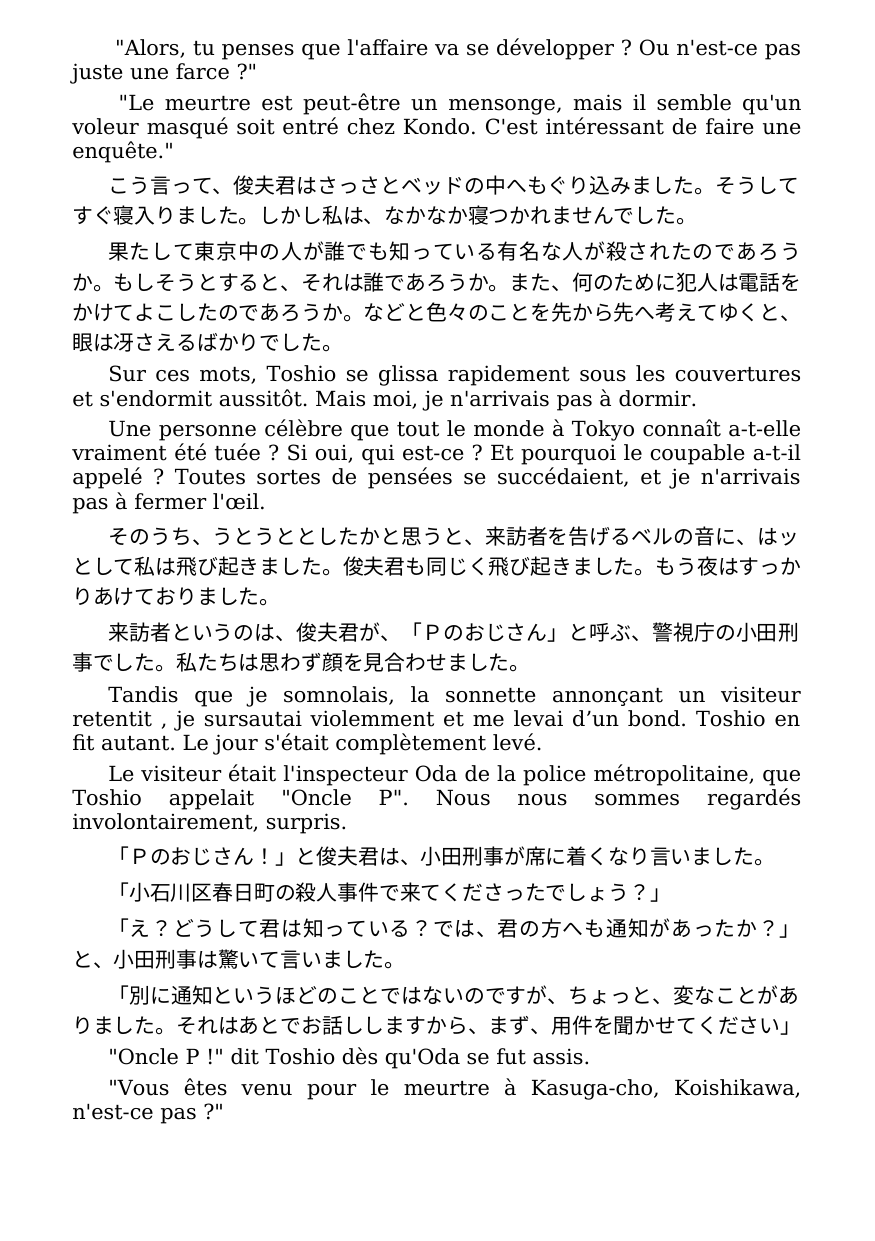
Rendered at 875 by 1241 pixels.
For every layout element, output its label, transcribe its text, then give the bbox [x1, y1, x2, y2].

text 来訪者というのは、俊夫君が、「Ｐのおじさん」と呼ぶ、警視庁の小田刑事でした。私たちは思わず顔を見合わせました。 [72, 616, 802, 677]
text "Alors, tu penses que l'affaire va se développer ? Ou n'est-ce pas juste une farce ?" [72, 36, 802, 84]
text Tandis que je somnolais, la sonnette annonçant un visiteur retentit , je sursautai violemment et me levai d’un bond. Toshio en fit autant. Le jour s'était complètement levé. [72, 683, 802, 756]
text 「Ｐのおじさん！」と俊夫君は、小田刑事が席に着くなり言いました。 [72, 840, 802, 871]
text そのうち、うとうととしたかと思うと、来訪者を告げるベルの音に、はッとして私は飛び起きました。俊夫君も同じく飛び起きました。もう夜はすっかりあけておりました。 [72, 520, 802, 611]
text 「小石川区春日町の殺人事件で来てくださったでしょう？」 [72, 876, 802, 907]
text Sur ces mots, Toshio se glissa rapidement sous les couvertures et s'endormit aussitôt. Mais moi, je n'arrivais pas à dormir. [72, 362, 802, 411]
text 「別に通知というほどのことではないのですが、ちょっと、変なことがありました。それはあとでお話ししますから、まず、用件を聞かせてください」 [72, 979, 802, 1039]
text Le visiteur était l'inspecteur Oda de la police métropolitaine, que Toshio appelait "Oncle P". Nous nous sommes regardés involontairement, surpris. [72, 762, 802, 834]
text 「え？どうして君は知っている？では、君の方へも通知があったか？」と、小田刑事は驚いて言いました。 [72, 913, 802, 973]
text "Oncle P !" dit Toshio dès qu'Oda se fut assis. [72, 1045, 802, 1069]
text こう言って、俊夫君はさっさとベッドの中へもぐり込みました。そうしてすぐ寝入りました。しかし私は、なかなか寝つかれませんでした。 [72, 169, 802, 230]
text "Le meurtre est peut-être un mensonge, mais il semble qu'un voleur masqué soit entré chez Kondo. C'est intéressant de faire une enquête." [72, 91, 802, 163]
text Une personne célèbre que tout le monde à Tokyo connaît a-t-elle vraiment été tuée ? Si oui, qui est-ce ? Et pourquoi le coupable a-t-il appelé ? Toutes sortes de pensées se succédaient, et je n'arrivais pas à fermer l'œil. [72, 417, 802, 514]
text "Vous êtes venu pour le meurtre à Kasuga-cho, Koishikawa, n'est-ce pas ?" [72, 1076, 802, 1124]
text 果たして東京中の人が誰でも知っている有名な人が殺されたのであろうか。もしそうとすると、それは誰であろうか。また、何のために犯人は電話をかけてよこしたのであろうか。などと色々のことを先から先へ考えてゆくと、眼は冴さえるばかりでした。 [72, 236, 802, 356]
